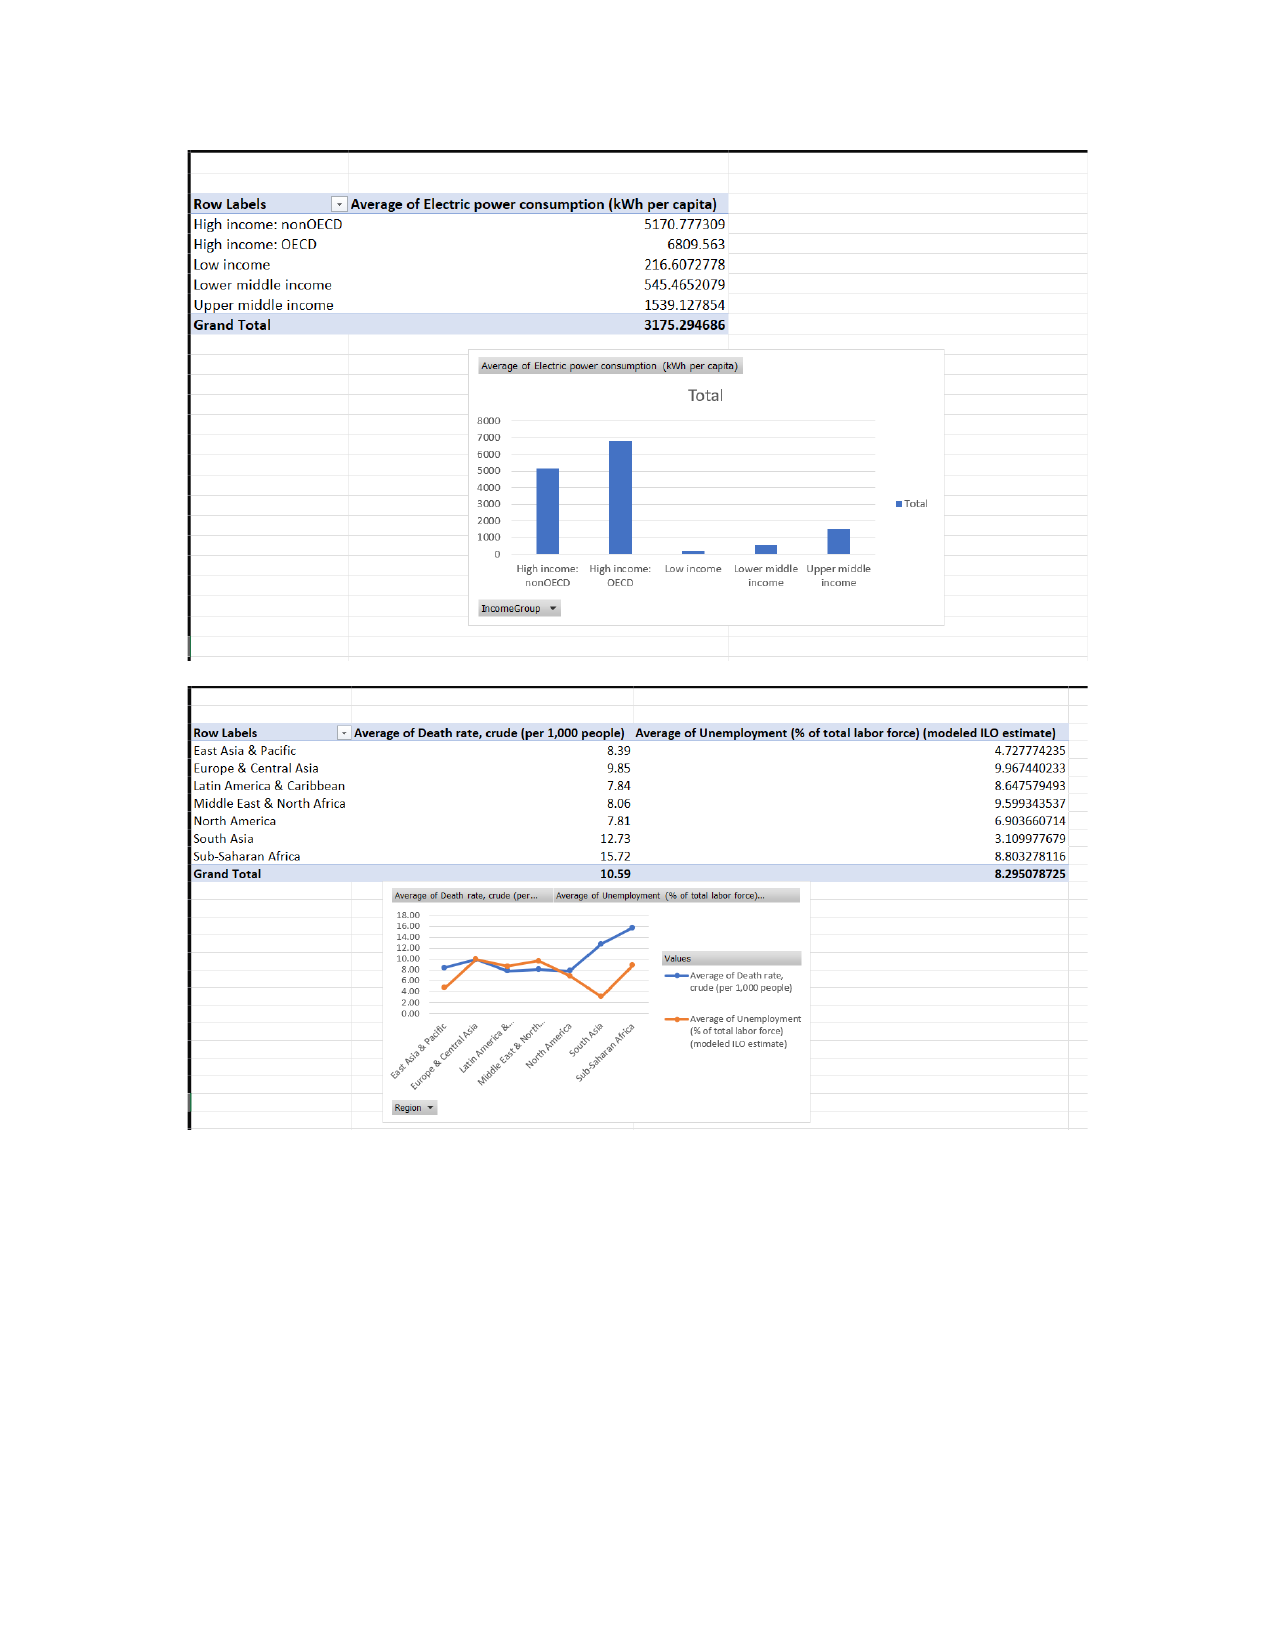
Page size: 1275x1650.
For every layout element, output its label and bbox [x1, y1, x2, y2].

picture [187, 686, 1088, 1130]
picture [187, 150, 1088, 661]
